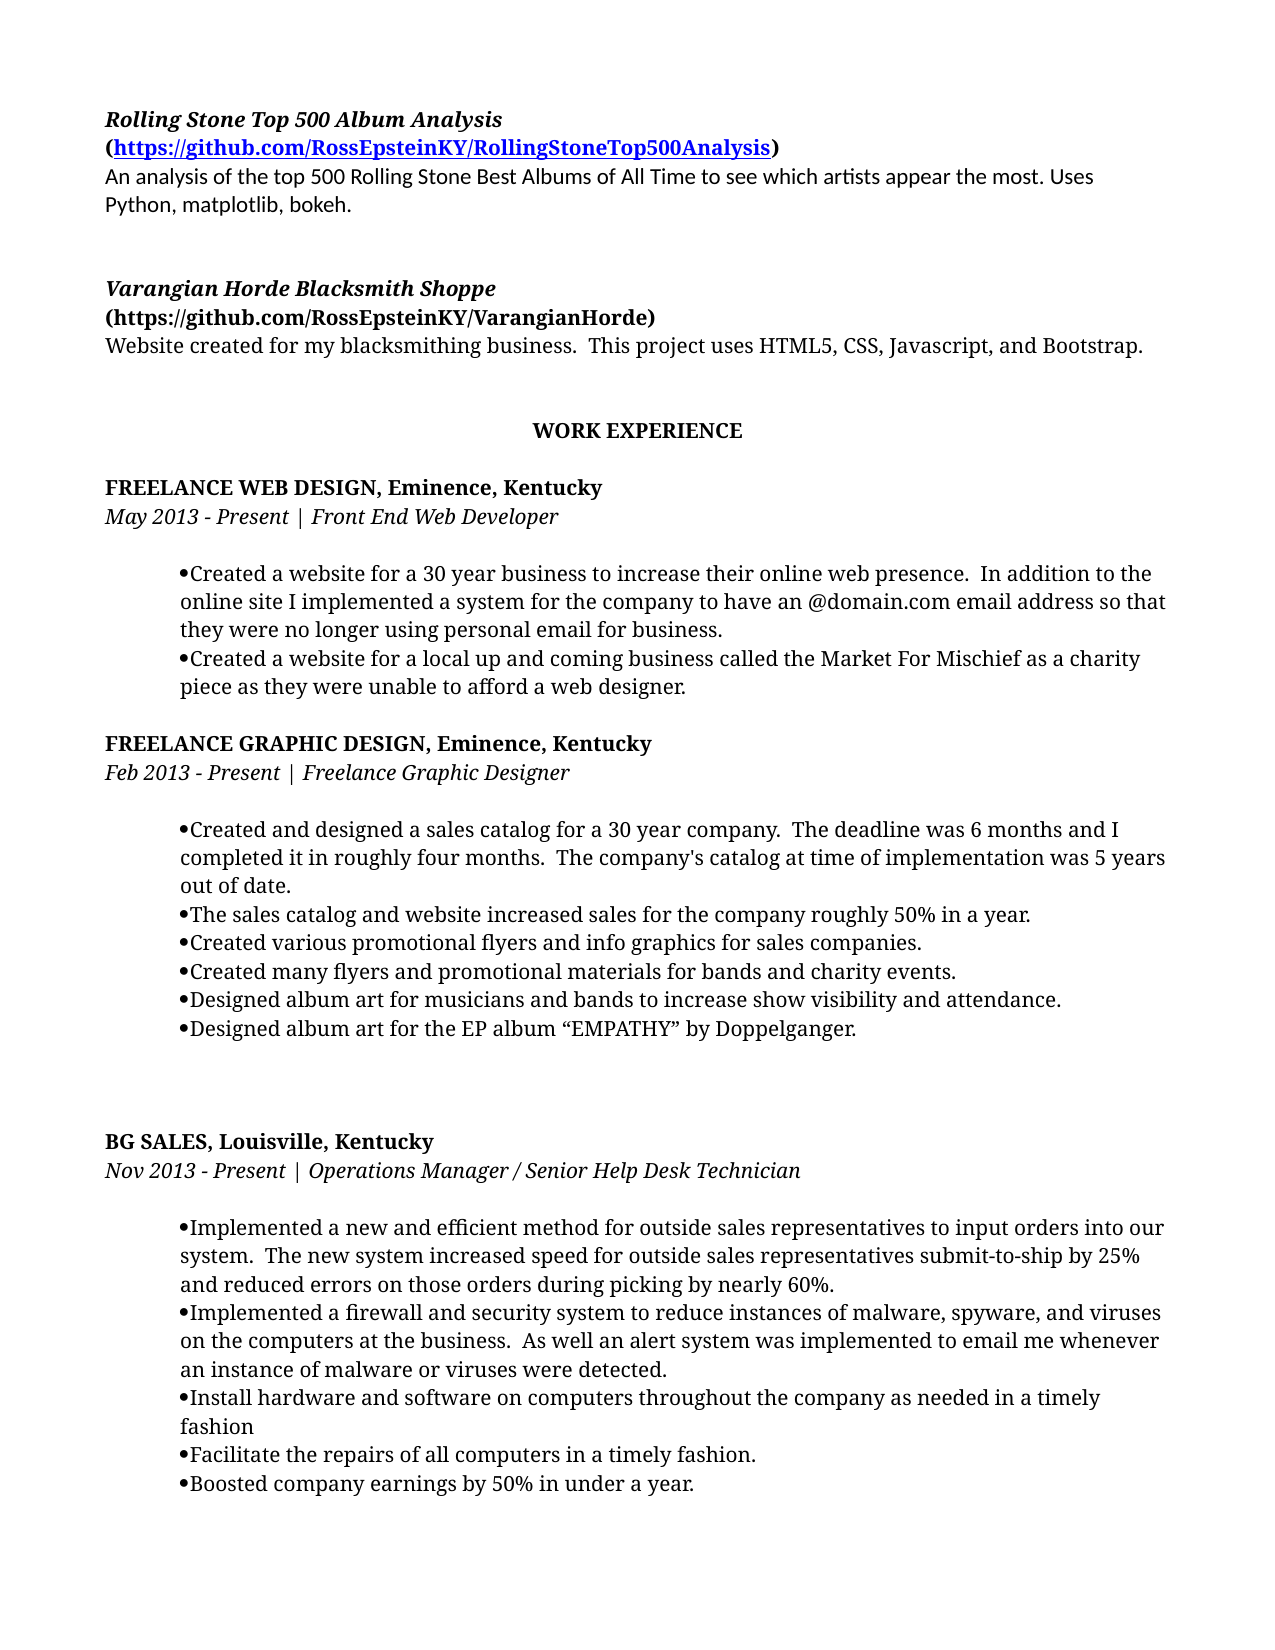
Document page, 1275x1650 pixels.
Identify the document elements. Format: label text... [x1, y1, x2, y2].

list Created a website for a 30 year business to increase their online web presence. In addition to the online site I implemented a system for the company to have an @domain.com email address so that they were no longer using personal email for business. [180, 559, 1170, 644]
list Designed album art for musicians and bands to increase show visibility and attendance. [180, 985, 1170, 1014]
list Install hardware and software on computers throughout the company as needed in a timely fashion [180, 1383, 1170, 1440]
text BG SALES, Louisville, Kentucky [105, 1127, 1170, 1156]
text Rolling Stone Top 500 Album Analysis [105, 105, 1170, 133]
list Created a website for a local up and coming business called the Market For Mischief as a charity piece as they were unable to afford a web designer. [180, 644, 1170, 701]
list Implemented a new and efficient method for outside sales representatives to input orders into our system. The new system increased speed for outside sales representatives submit-to-ship by 25% and reduced errors on those orders during picking by nearly 60%. [180, 1213, 1170, 1298]
text FREELANCE WEB DESIGN, Eminence, Kentucky [105, 473, 1170, 502]
text Nov 2013 - Present | Operations Manager / Senior Help Desk Technician [105, 1156, 1170, 1184]
text Varangian Horde Blacksmith Shoppe [105, 274, 1170, 303]
text FREELANCE GRAPHIC DESIGN, Eminence, Kentucky [105, 729, 1170, 758]
list Boosted company earnings by 50% in under a year. [180, 1469, 1170, 1497]
list Implemented a firewall and security system to reduce instances of malware, spyware, and viruses on the computers at the business. As well an alert system was implemented to email me whenever an instance of malware or viruses were detected. [180, 1298, 1170, 1383]
text An analysis of the top 500 Rolling Stone Best Albums of All Time to see which artists appear the most. Uses Python, matplotlib, bokeh. [105, 162, 1170, 218]
list Created various promotional flyers and info graphics for sales companies. [180, 928, 1170, 957]
text May 2013 - Present | Front End Web Developer [105, 502, 1170, 530]
list Created many flyers and promotional materials for bands and charity events. [180, 957, 1170, 985]
list Designed album art for the EP album “EMPATHY” by Doppelganger. [180, 1014, 1170, 1042]
text Website created for my blacksmithing business. This project uses HTML5, CSS, Javascript, and Bootstrap. [105, 331, 1170, 360]
text Feb 2013 - Present | Freelance Graphic Designer [105, 758, 1170, 786]
text (https://github.com/RossEpsteinKY/RollingStoneTop500Analysis) [105, 133, 1170, 162]
list The sales catalog and website increased sales for the company roughly 50% in a year. [180, 900, 1170, 928]
list Created and designed a sales catalog for a 30 year company. The deadline was 6 months and I completed it in roughly four months. The company's catalog at time of implementation was 5 years out of date. [180, 815, 1170, 900]
list Facilitate the repairs of all computers in a timely fashion. [180, 1440, 1170, 1469]
text WORK EXPERIENCE [105, 417, 1170, 445]
text (https://github.com/RossEpsteinKY/VarangianHorde) [105, 303, 1170, 331]
